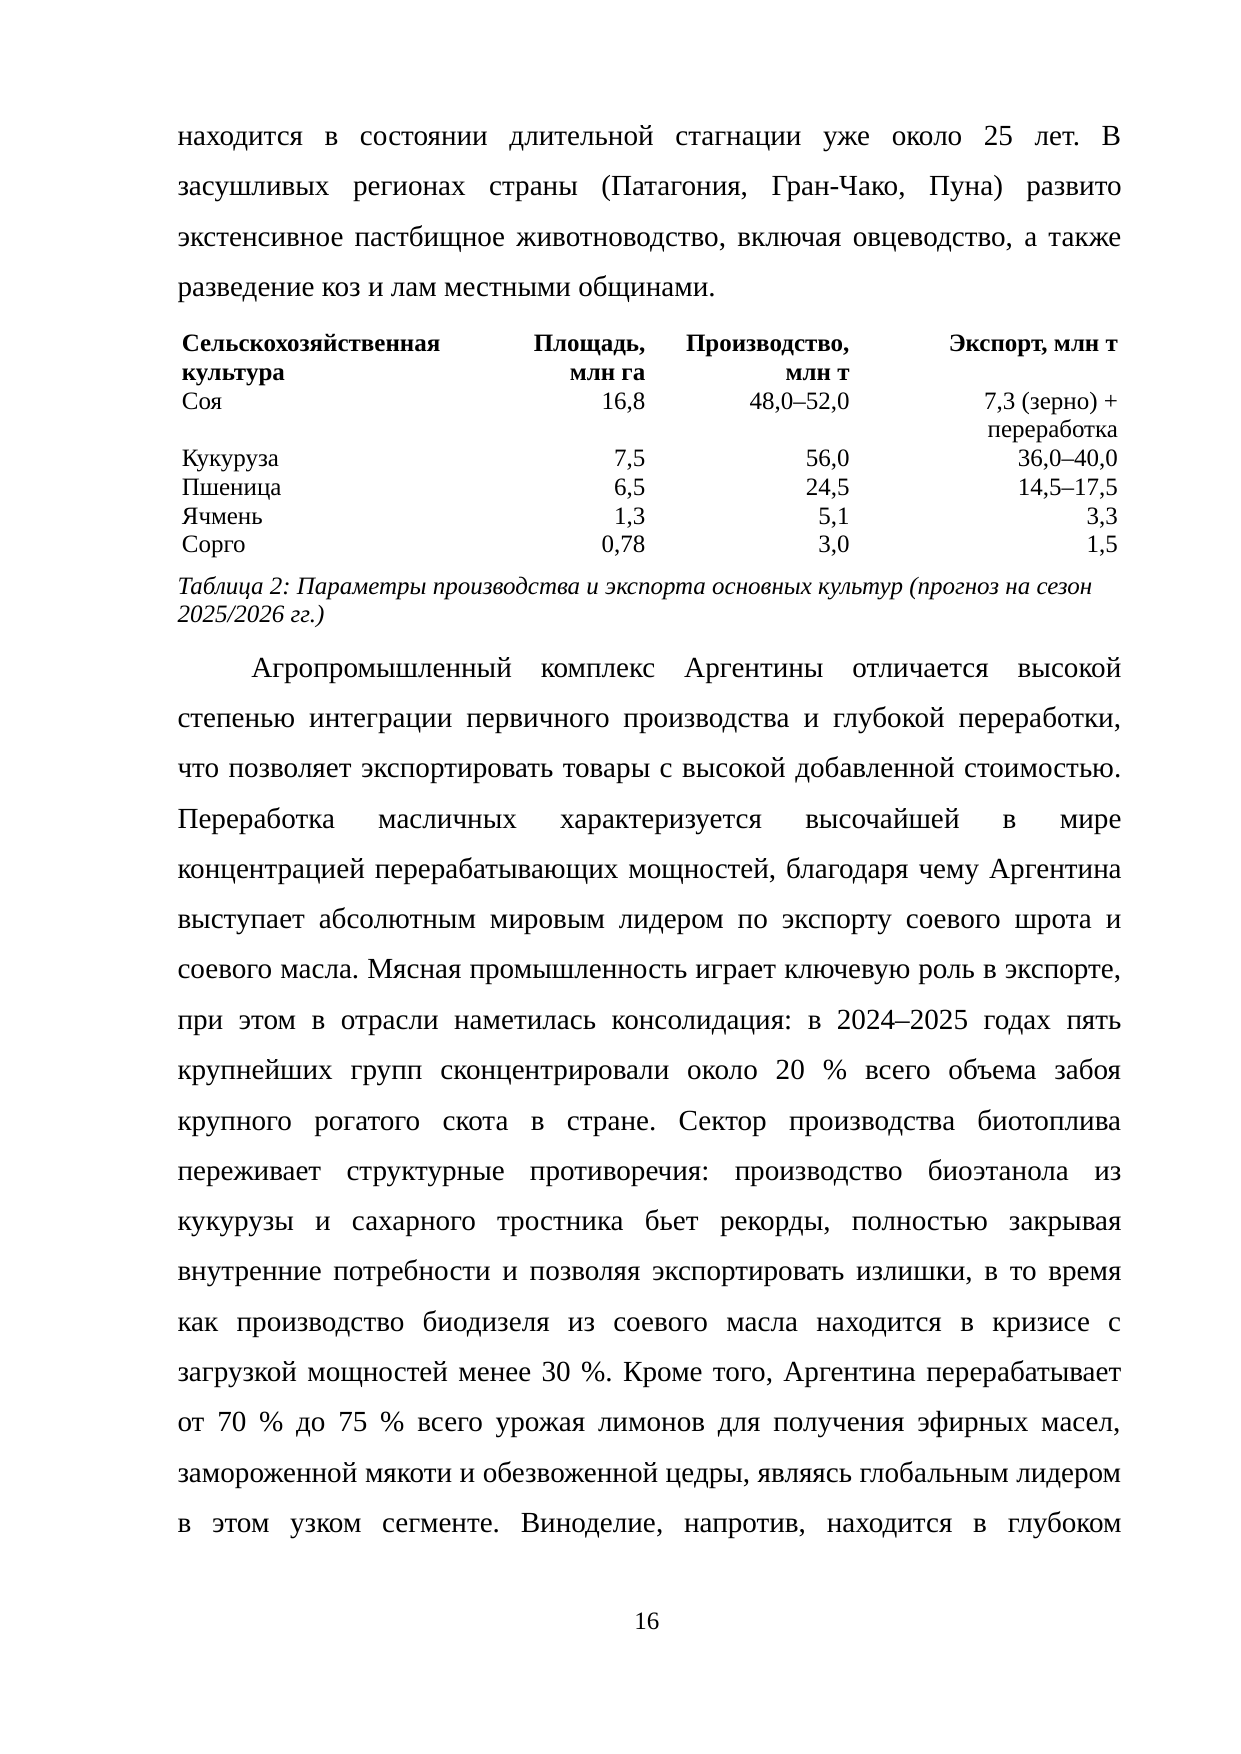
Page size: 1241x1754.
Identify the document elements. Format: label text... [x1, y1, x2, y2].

text Агропромышленный комплекс Аргентины отличается высокой степенью интеграции первичного производства и глубокой переработки, что позволяет экспортировать товары с высокой добавленной стоимостью. Переработка масличных характеризуется высочайшей в мире концентрацией перерабатывающих мощностей, благодаря чему Аргентина выступает абсолютным мировым лидером по экспорту соевого шрота и соевого масла. Мясная промышленность играет ключевую роль в экспорте, при этом в отрасли наметилась консолидация: в 2024–2025 годах пять крупнейших групп сконцентрировали около 20 % всего объема забоя крупного рогатого скота в стране. Сектор производства биотоплива переживает структурные противоречия: производство биоэтанола из кукурузы и сахарного тростника бьет рекорды, полностью закрывая внутренние потребности и позволяя экспортировать излишки, в то время как производство биодизеля из соевого масла находится в кризисе с загрузкой мощностей менее 30 %. Кроме того, Аргентина перерабатывает от 70 % до 75 % всего урожая лимонов для получения эфирных масел, замороженной мякоти и обезвоженной цедры, являясь глобальным лидером в этом узком сегменте. Виноделие, напротив, находится в глубоком [177, 650, 1122, 1539]
table_cell 6,5 [489, 472, 649, 501]
text находится в состоянии длительной стагнации уже около 25 лет. В засушливых регионах страны (Патагония, Гран-Чако, Пуна) развито экстенсивное пастбищное животноводство, включая овцеводство, а также разведение коз и лам местными общинами. [177, 118, 1122, 303]
table_cell 5,1 [650, 501, 854, 529]
table_header Экспорт, млн т [854, 328, 1122, 386]
table_header Сельскохозяйственная культура [177, 328, 488, 386]
table_cell Соя [177, 386, 488, 443]
table_cell 36,0–40,0 [854, 443, 1122, 472]
table_cell 14,5–17,5 [854, 472, 1122, 501]
table_cell 3,3 [854, 501, 1122, 529]
table_cell 16,8 [489, 386, 649, 443]
table_cell 1,5 [854, 530, 1122, 558]
table_cell Сорго [177, 530, 488, 558]
table_cell Кукуруза [177, 443, 488, 472]
table_header Площадь, млн га [489, 328, 649, 386]
table_cell 48,0–52,0 [650, 386, 854, 443]
table_cell 3,0 [650, 530, 854, 558]
table_cell 0,78 [489, 530, 649, 558]
table_header Производство, млн т [650, 328, 854, 386]
table_cell 7,3 (зерно) + переработка [854, 386, 1122, 443]
table_cell 24,5 [650, 472, 854, 501]
table_cell 1,3 [489, 501, 649, 529]
table_cell 7,5 [489, 443, 649, 472]
table_cell 56,0 [650, 443, 854, 472]
table_cell Ячмень [177, 501, 488, 529]
table_cell Пшеница [177, 472, 488, 501]
text Таблица 2: Параметры производства и экспорта основных культур (прогноз на сезон 2025/2026 гг.) [177, 571, 1122, 628]
